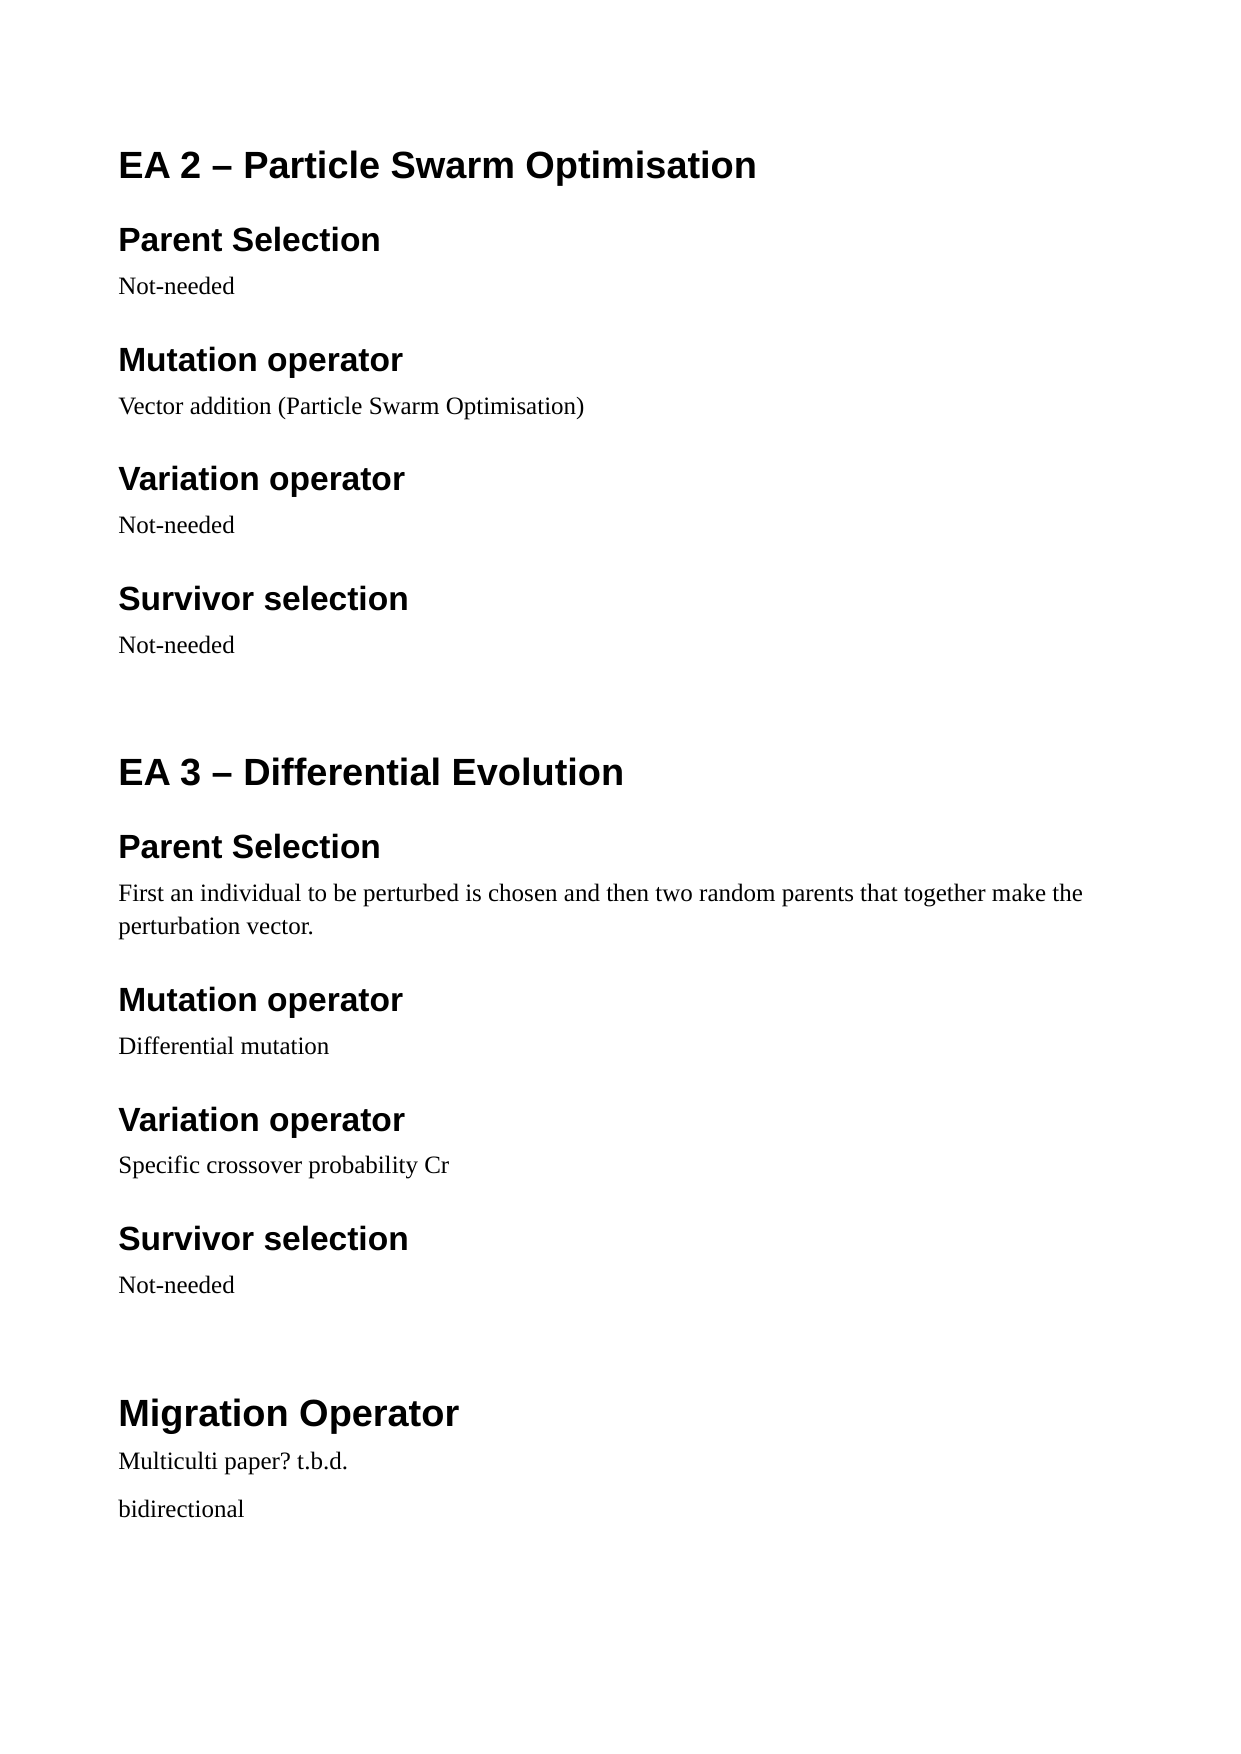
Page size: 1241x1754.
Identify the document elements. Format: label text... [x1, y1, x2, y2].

text Multiculti paper? t.b.d. [118, 1446, 1122, 1475]
subtitle Variation operator [118, 1099, 1122, 1138]
subtitle Mutation operator [118, 980, 1122, 1018]
text First an individual to be perturbed is chosen and then two random parents that together make the perturbation vector. [118, 878, 1122, 940]
text Not-needed [118, 1270, 1122, 1299]
text Specific crossover probability Cr [118, 1151, 1122, 1179]
subtitle Survivor selection [118, 579, 1122, 617]
subtitle Parent Selection [118, 827, 1122, 866]
text Not-needed [118, 271, 1122, 300]
subtitle EA 3 – Differential Evolution [118, 750, 1122, 794]
subtitle Migration Operator [118, 1390, 1122, 1434]
text Not-needed [118, 510, 1122, 539]
text bidirectional [118, 1494, 1122, 1523]
subtitle Parent Selection [118, 220, 1122, 259]
subtitle Variation operator [118, 459, 1122, 498]
text Differential mutation [118, 1031, 1122, 1060]
subtitle Survivor selection [118, 1219, 1122, 1258]
subtitle Mutation operator [118, 340, 1122, 378]
subtitle EA 2 – Particle Swarm Optimisation [118, 143, 1122, 187]
text Vector addition (Particle Swarm Optimisation) [118, 391, 1122, 419]
text Not-needed [118, 630, 1122, 659]
